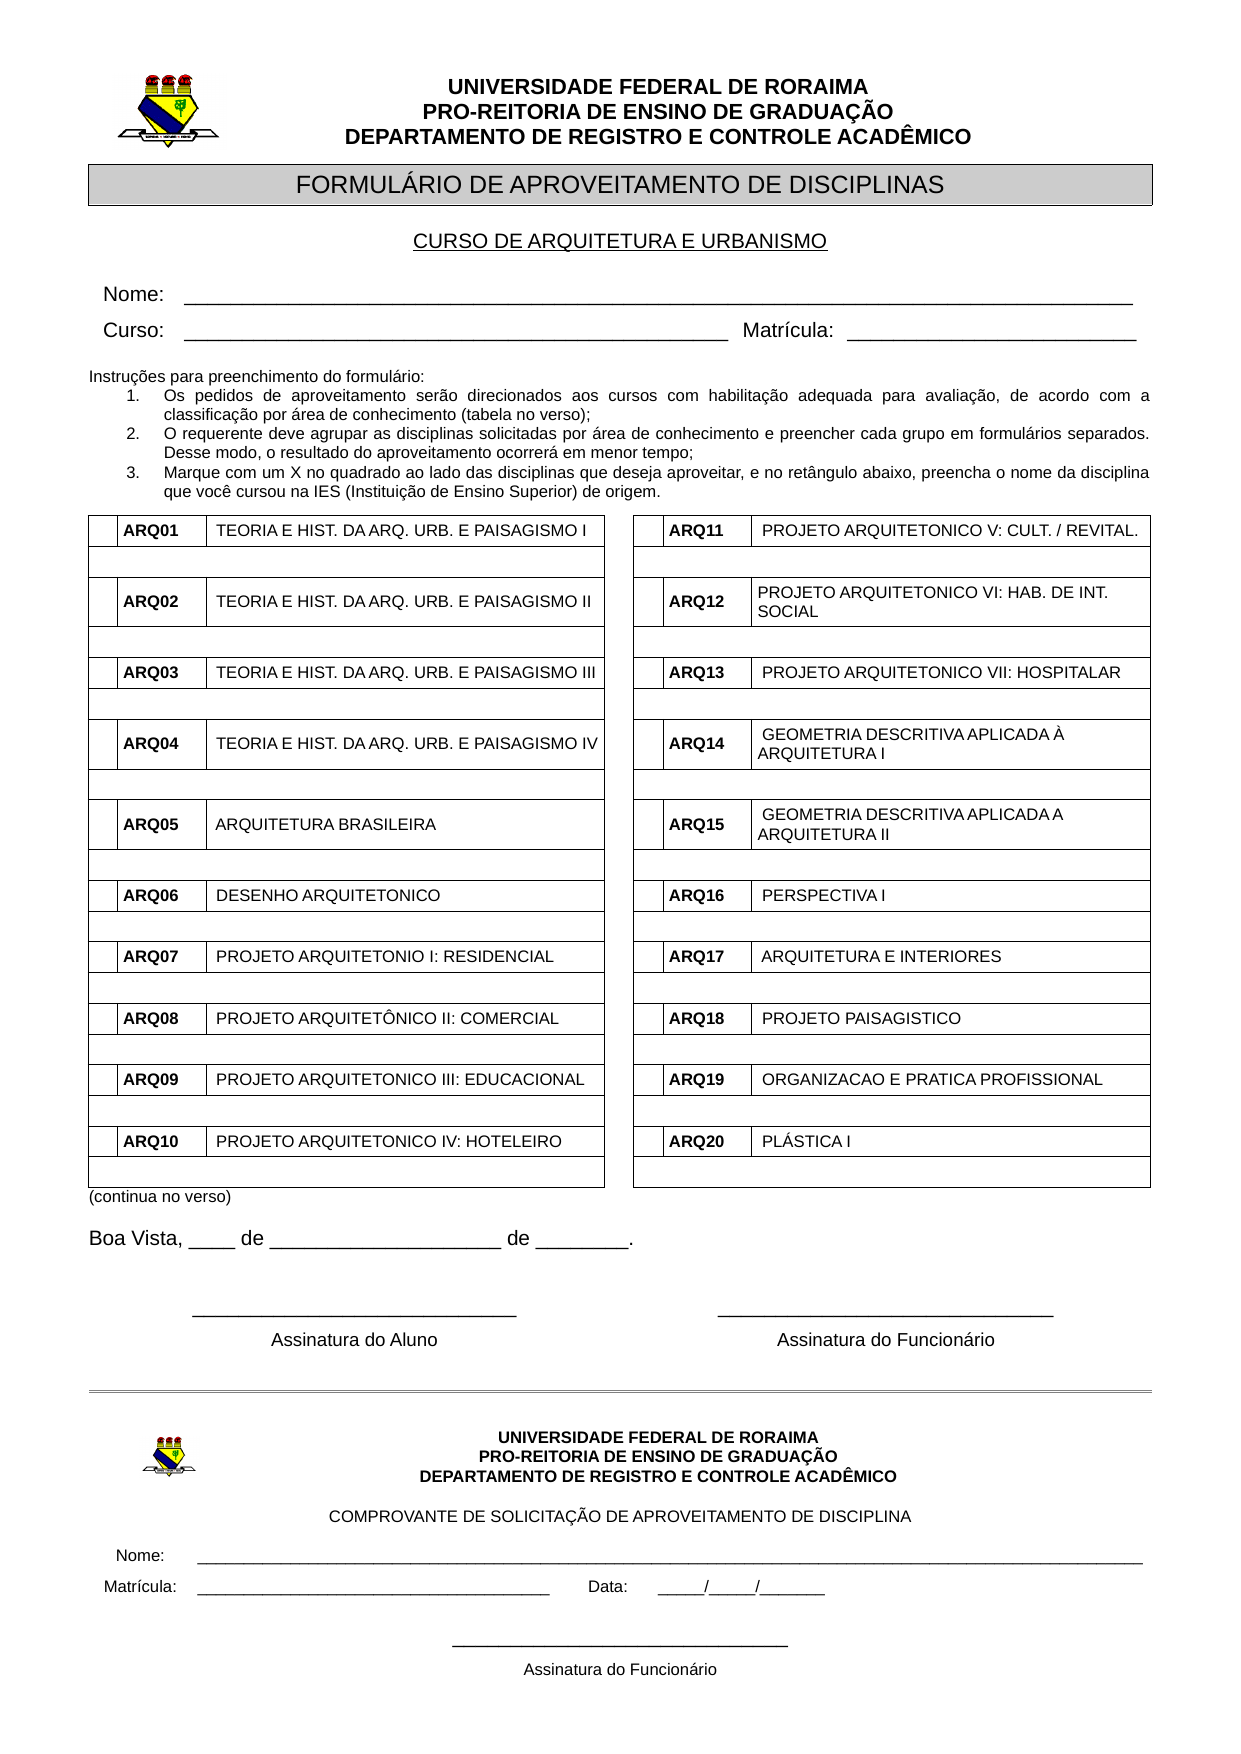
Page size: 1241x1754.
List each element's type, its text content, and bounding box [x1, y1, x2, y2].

table_cell [634, 912, 1150, 941]
table_cell ARQ02 [118, 578, 206, 626]
table_cell [89, 627, 604, 657]
table_cell Assinatura do Funcionário [89, 1654, 1152, 1685]
table_cell [89, 770, 604, 799]
table_cell ARQ20 [664, 1127, 751, 1156]
table_cell [634, 850, 1150, 880]
table_cell [89, 658, 117, 688]
table_cell TEORIA E HIST. DA ARQ. URB. E PAISAGISMO III [207, 658, 604, 688]
text (continua no verso) [88, 1187, 1152, 1206]
table_header [1066, 59, 1152, 164]
table_cell Matrícula: [735, 312, 841, 347]
table_cell PROJETO ARQUITETONICO VI: HAB. DE INT. SOCIAL [752, 578, 1150, 626]
table_header PROJETO ARQUITETONICO V: CULT. / REVITAL. [752, 516, 1150, 546]
table_cell ARQ17 [664, 942, 751, 972]
table_header ARQ11 [664, 516, 751, 546]
table_cell [605, 880, 633, 911]
table_cell Data: [563, 1571, 652, 1601]
table_cell [634, 800, 663, 849]
table_cell _____/_____/_______ [652, 1571, 1152, 1601]
table_cell PROJETO ARQUITETÔNICO II: COMERCIAL [207, 1004, 604, 1033]
table_header Nome: [89, 1540, 192, 1571]
text COMPROVANTE DE SOLICITAÇÃO DE APROVEITAMENTO DE DISCIPLINA [88, 1507, 1152, 1526]
table_cell [605, 626, 633, 657]
table_header FORMULÁRIO DE APROVEITAMENTO DE DISCIPLINAS [89, 165, 1152, 204]
table_cell [605, 546, 633, 577]
list Marque com um X no quadrado ao lado das disciplinas que deseja aproveitar, e no retângulo abaixo, preencha o nome da disciplina que você cursou na IES (Instituição de Ensino Superior) de origem. [126, 462, 1152, 501]
table_cell ARQ08 [118, 1004, 206, 1033]
table_cell [634, 1096, 1150, 1126]
table_cell [605, 941, 633, 972]
table_cell [89, 1157, 604, 1187]
table_cell PROJETO ARQUITETONICO IV: HOTELEIRO [207, 1127, 604, 1156]
table_header ____________________________ [89, 1288, 620, 1323]
table_cell [605, 769, 633, 799]
table_cell Assinatura do Funcionário [620, 1323, 1152, 1356]
table_cell ARQ13 [664, 658, 751, 688]
table_cell ARQ10 [118, 1127, 206, 1156]
table_cell [634, 1157, 1150, 1187]
table_cell [605, 849, 633, 880]
table_cell [634, 720, 663, 768]
text CURSO DE ARQUITETURA E URBANISMO [86, 229, 1152, 253]
table_cell _______________________________________________ [178, 312, 735, 347]
table_cell [605, 1064, 633, 1095]
table_cell PERSPECTIVA I [752, 881, 1150, 911]
table_cell [89, 973, 604, 1003]
table_cell DESENHO ARQUITETONICO [207, 881, 604, 911]
table_header [605, 515, 633, 546]
table_cell [89, 1065, 117, 1095]
table_cell ARQ05 [118, 800, 206, 849]
table_cell ARQ09 [118, 1065, 206, 1095]
table_cell [634, 658, 663, 688]
text Instruções para preenchimento do formulário: [88, 367, 1152, 386]
text Boa Vista, ____ de ____________________ de ________. [88, 1226, 1152, 1249]
table_cell [605, 911, 633, 941]
table_cell [89, 1004, 117, 1033]
list Os pedidos de aproveitamento serão direcionados aos cursos com habilitação adequada para avaliação, de acordo com a classificação por área de conhecimento (tabela no verso); [126, 386, 1152, 424]
table_cell [605, 972, 633, 1003]
table_cell [89, 547, 604, 577]
table_cell ARQ06 [118, 881, 206, 911]
table_cell GEOMETRIA DESCRITIVA APLICADA A ARQUITETURA II [752, 800, 1150, 849]
picture [112, 73, 227, 150]
table_cell ______________________________________ [192, 1571, 563, 1601]
table_cell [634, 942, 663, 972]
table_header _____________________________ [620, 1288, 1152, 1323]
table_header [89, 1422, 250, 1492]
table_cell [634, 689, 1150, 719]
table_cell TEORIA E HIST. DA ARQ. URB. E PAISAGISMO IV [207, 720, 604, 768]
table_cell TEORIA E HIST. DA ARQ. URB. E PAISAGISMO II [207, 578, 604, 626]
table_header [1066, 1422, 1152, 1492]
table_cell ARQ19 [664, 1065, 751, 1095]
table_header ______________________________________________________________________________________________________ [192, 1540, 1152, 1571]
table_cell [605, 577, 633, 626]
table_cell ARQ16 [664, 881, 751, 911]
table_cell PLÁSTICA I [752, 1127, 1150, 1156]
table_cell ARQUITETURA E INTERIORES [752, 942, 1150, 972]
table_header TEORIA E HIST. DA ARQ. URB. E PAISAGISMO I [207, 516, 604, 546]
table_cell ARQUITETURA BRASILEIRA [207, 800, 604, 849]
table_cell [89, 912, 604, 941]
table_cell [634, 881, 663, 911]
table_cell ARQ18 [664, 1004, 751, 1033]
table_header UNIVERSIDADE FEDERAL DE RORAIMA PRO-REITORIA DE ENSINO DE GRADUAÇÃO DEPARTAMENTO DE REGISTRO E CONTROLE ACADÊMICO [250, 59, 1066, 164]
table_cell [605, 1156, 633, 1187]
table_header UNIVERSIDADE FEDERAL DE RORAIMA PRO-REITORIA DE ENSINO DE GRADUAÇÃO DEPARTAMENTO DE REGISTRO E CONTROLE ACADÊMICO [250, 1422, 1066, 1492]
table_cell [634, 1127, 663, 1156]
table_cell [605, 719, 633, 768]
table_cell [634, 627, 1150, 657]
table_cell [605, 657, 633, 688]
table_cell PROJETO ARQUITETONICO III: EDUCACIONAL [207, 1065, 604, 1095]
table_cell GEOMETRIA DESCRITIVA APLICADA À ARQUITETURA I [752, 720, 1150, 768]
table_cell [634, 1004, 663, 1033]
table_cell [634, 973, 1150, 1003]
table_cell ARQ04 [118, 720, 206, 768]
table_header _____________________________ [89, 1619, 1152, 1654]
table_cell Assinatura do Aluno [89, 1323, 620, 1356]
table_cell [605, 1034, 633, 1064]
table_cell ARQ14 [664, 720, 751, 768]
table_cell [634, 1065, 663, 1095]
picture [139, 1436, 200, 1478]
table_cell PROJETO PAISAGISTICO [752, 1004, 1150, 1033]
table_cell [89, 942, 117, 972]
table_cell [89, 578, 117, 626]
table_cell ARQ03 [118, 658, 206, 688]
table_cell [605, 688, 633, 719]
table_header __________________________________________________________________________________ [178, 277, 1152, 312]
table_cell _________________________ [841, 312, 1152, 347]
table_cell ORGANIZACAO E PRATICA PROFISSIONAL [752, 1065, 1150, 1095]
table_header [89, 59, 250, 164]
table_cell [605, 799, 633, 849]
table_cell [89, 881, 117, 911]
table_cell Matrícula: [89, 1571, 192, 1601]
table_cell [634, 547, 1150, 577]
table_cell [89, 689, 604, 719]
table_cell [89, 800, 117, 849]
table_cell [634, 770, 1150, 799]
table_header Nome: [89, 277, 178, 312]
table_cell PROJETO ARQUITETONICO VII: HOSPITALAR [752, 658, 1150, 688]
table_cell [89, 720, 117, 768]
table_header [634, 516, 663, 546]
table_cell ARQ12 [664, 578, 751, 626]
table_header ARQ01 [118, 516, 206, 546]
table_cell [605, 1126, 633, 1156]
table_cell [89, 1096, 604, 1126]
table_cell ARQ15 [664, 800, 751, 849]
table_cell [89, 1035, 604, 1064]
table_cell [634, 578, 663, 626]
table_header [89, 516, 117, 546]
table_cell Curso: [89, 312, 178, 347]
list O requerente deve agrupar as disciplinas solicitadas por área de conhecimento e preencher cada grupo em formulários separados. Desse modo, o resultado do aproveitamento ocorrerá em menor tempo; [126, 424, 1152, 462]
table_cell ARQ07 [118, 942, 206, 972]
table_cell [89, 1127, 117, 1156]
table_cell [634, 1035, 1150, 1064]
table_cell [605, 1003, 633, 1033]
table_cell PROJETO ARQUITETONIO I: RESIDENCIAL [207, 942, 604, 972]
table_cell [605, 1095, 633, 1126]
table_cell [89, 850, 604, 880]
